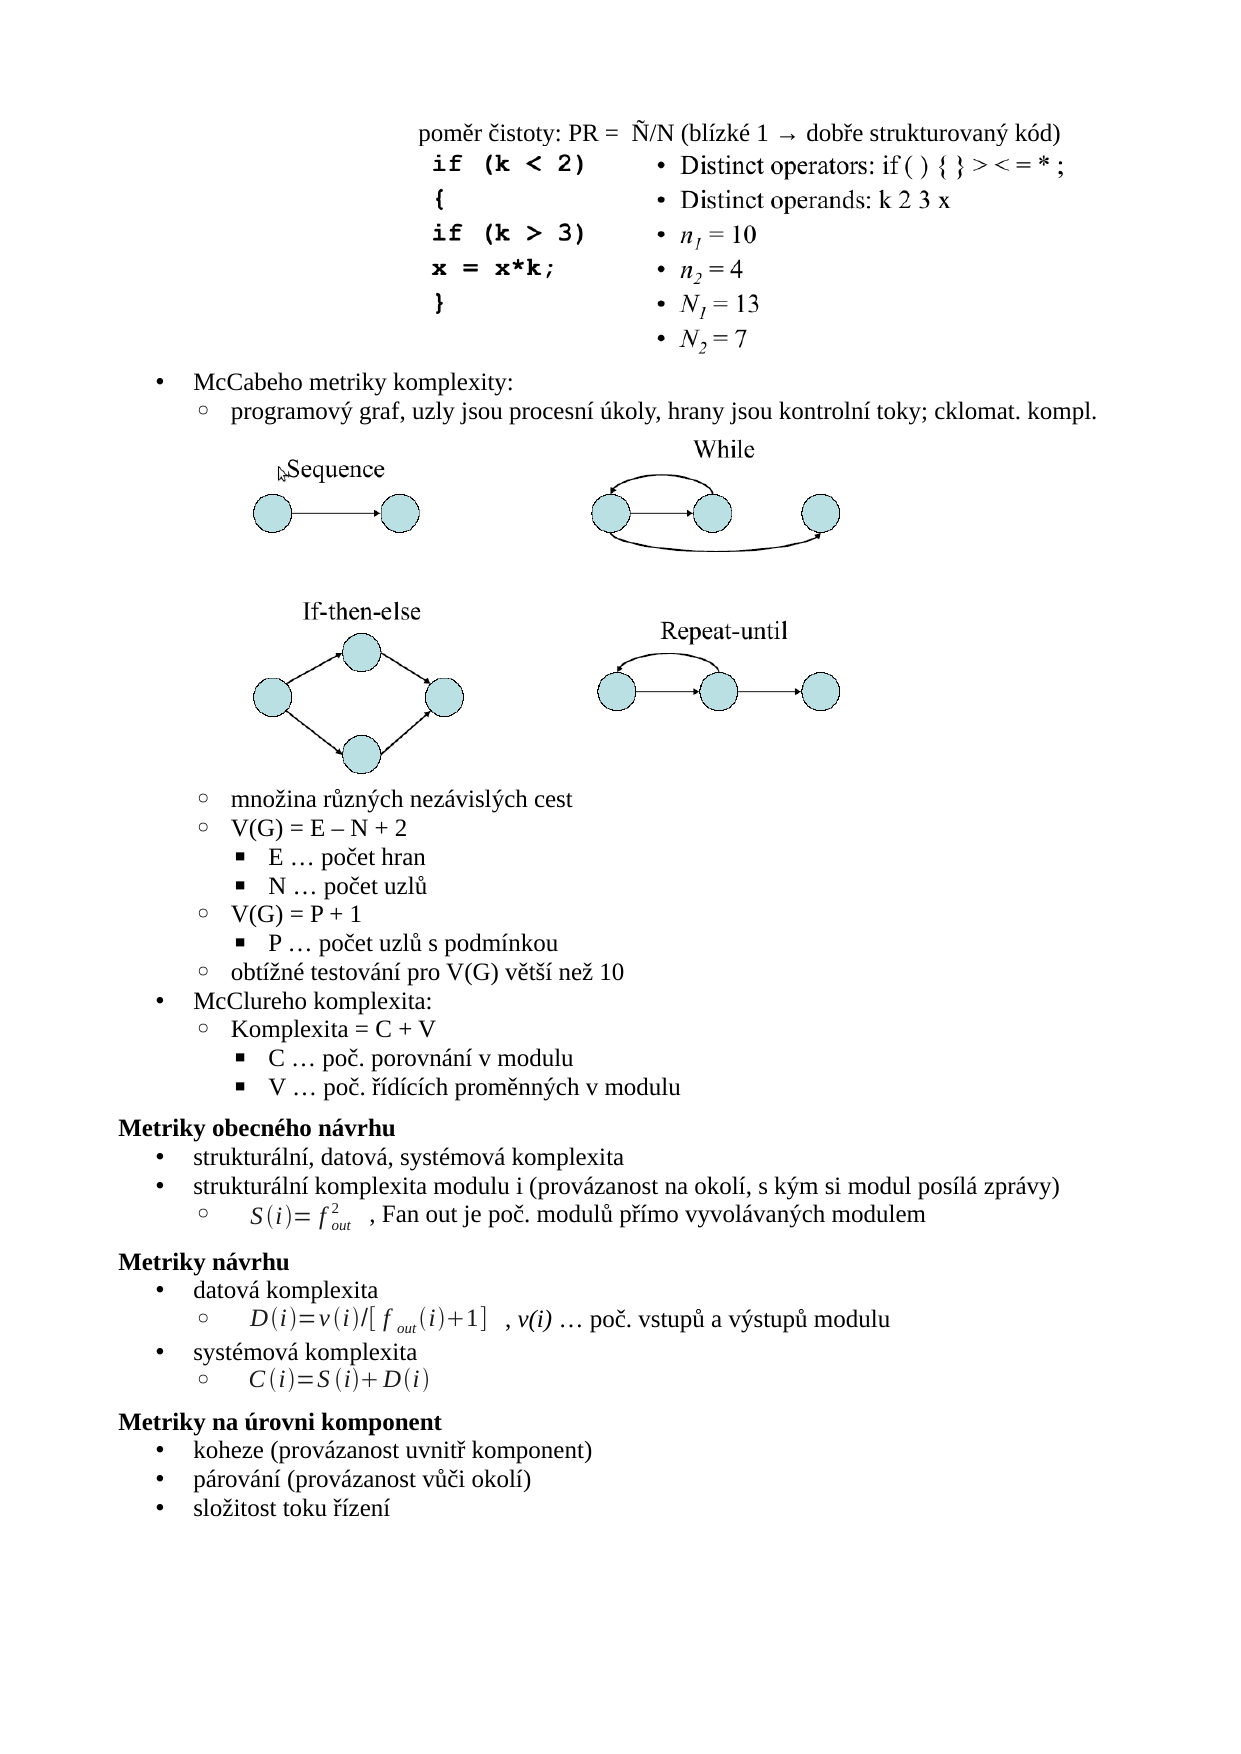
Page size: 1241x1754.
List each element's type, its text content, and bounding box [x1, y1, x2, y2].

list datová komplexita [156, 1276, 1122, 1304]
list poměr čistoty: PR = Ñ/N (blízké 1 → dobře strukturovaný kód) [381, 118, 1122, 147]
list V … poč. řídících proměnných v modulu [231, 1072, 1122, 1101]
list C … poč. porovnání v modulu [231, 1043, 1122, 1072]
list strukturální, datová, systémová komplexita [156, 1142, 1122, 1171]
list složitost toku řízení [156, 1493, 1122, 1522]
list koheze (provázanost uvnitř komponent) [156, 1435, 1122, 1464]
list P … počet uzlů s podmínkou [231, 928, 1122, 957]
list V(G) = P + 1 [193, 899, 1122, 928]
list párování (provázanost vůči okolí) [156, 1464, 1122, 1493]
list strukturální komplexita modulu i (provázanost na okolí, s kým si modul posílá zprávy) [156, 1171, 1122, 1199]
picture [418, 146, 1086, 368]
list , Fan out je poč. modulů přímo vyvolávaných modulem [193, 1199, 1122, 1234]
text Metriky návrhu [118, 1247, 1122, 1276]
list McCabeho metriky komplexity: [156, 367, 1122, 396]
list obtížné testování pro V(G) větší než 10 [193, 957, 1122, 986]
list , v(i) … poč. vstupů a výstupů modulu [193, 1304, 1122, 1337]
text Metriky obecného návrhu [118, 1113, 1122, 1142]
list programový graf, uzly jsou procesní úkoly, hrany jsou kontrolní toky; cklomat. kompl. [193, 396, 1122, 425]
list systémová komplexita [156, 1337, 1122, 1365]
list množina různých nezávislých cest [193, 784, 1122, 813]
list V(G) = E – N + 2 [193, 813, 1122, 842]
list Komplexita = C + V [193, 1014, 1122, 1043]
list N … počet uzlů [231, 871, 1122, 899]
list McClureho komplexita: [156, 986, 1122, 1014]
list E … počet hran [231, 842, 1122, 871]
text Metriky na úrovni komponent [118, 1407, 1122, 1435]
picture [230, 425, 858, 785]
